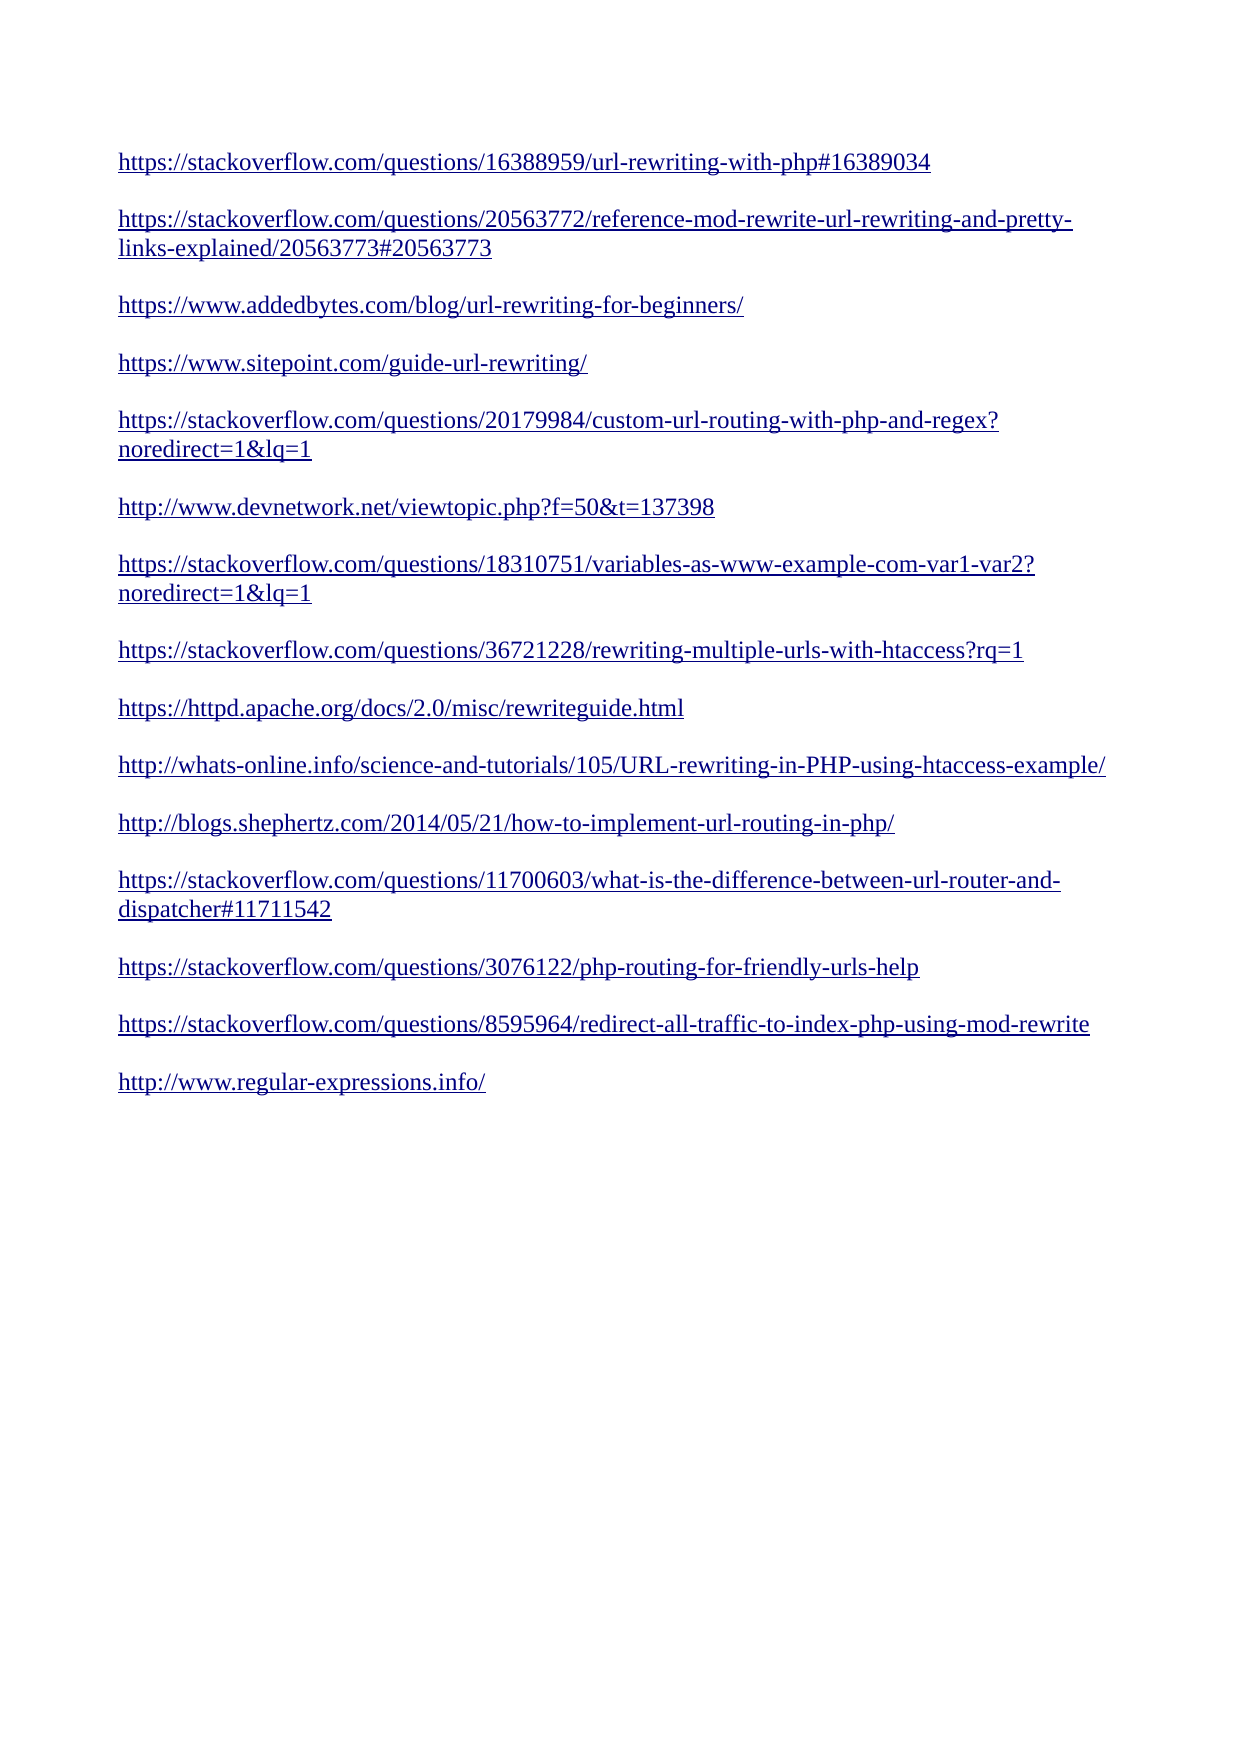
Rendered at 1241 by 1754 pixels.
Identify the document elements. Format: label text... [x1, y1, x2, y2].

text http://whats-online.info/science-and-tutorials/105/URL-rewriting-in-PHP-using-htaccess-example/ [118, 751, 1122, 779]
text https://stackoverflow.com/questions/8595964/redirect-all-traffic-to-index-php-using-mod-rewrite [118, 1009, 1122, 1038]
text http://blogs.shephertz.com/2014/05/21/how-to-implement-url-routing-in-php/ [118, 808, 1122, 837]
text https://stackoverflow.com/questions/36721228/rewriting-multiple-urls-with-htaccess?rq=1 [118, 636, 1122, 664]
text https://stackoverflow.com/questions/16388959/url-rewriting-with-php#16389034 [118, 147, 1122, 176]
text https://stackoverflow.com/questions/3076122/php-routing-for-friendly-urls-help [118, 952, 1122, 981]
text http://www.devnetwork.net/viewtopic.php?f=50&t=137398 [118, 492, 1122, 521]
text https://httpd.apache.org/docs/2.0/misc/rewriteguide.html [118, 693, 1122, 722]
text https://stackoverflow.com/questions/20563772/reference-mod-rewrite-url-rewriting-and-pretty-links-explained/20563773#20563773 [118, 204, 1122, 262]
text http://www.regular-expressions.info/ [118, 1067, 1122, 1096]
text https://stackoverflow.com/questions/20179984/custom-url-routing-with-php-and-regex?noredirect=1&lq=1 [118, 406, 1122, 463]
text https://www.addedbytes.com/blog/url-rewriting-for-beginners/ [118, 291, 1122, 319]
text https://stackoverflow.com/questions/18310751/variables-as-www-example-com-var1-var2?noredirect=1&lq=1 [118, 549, 1122, 607]
text https://stackoverflow.com/questions/11700603/what-is-the-difference-between-url-router-and-dispatcher#11711542 [118, 866, 1122, 923]
text https://www.sitepoint.com/guide-url-rewriting/ [118, 348, 1122, 377]
